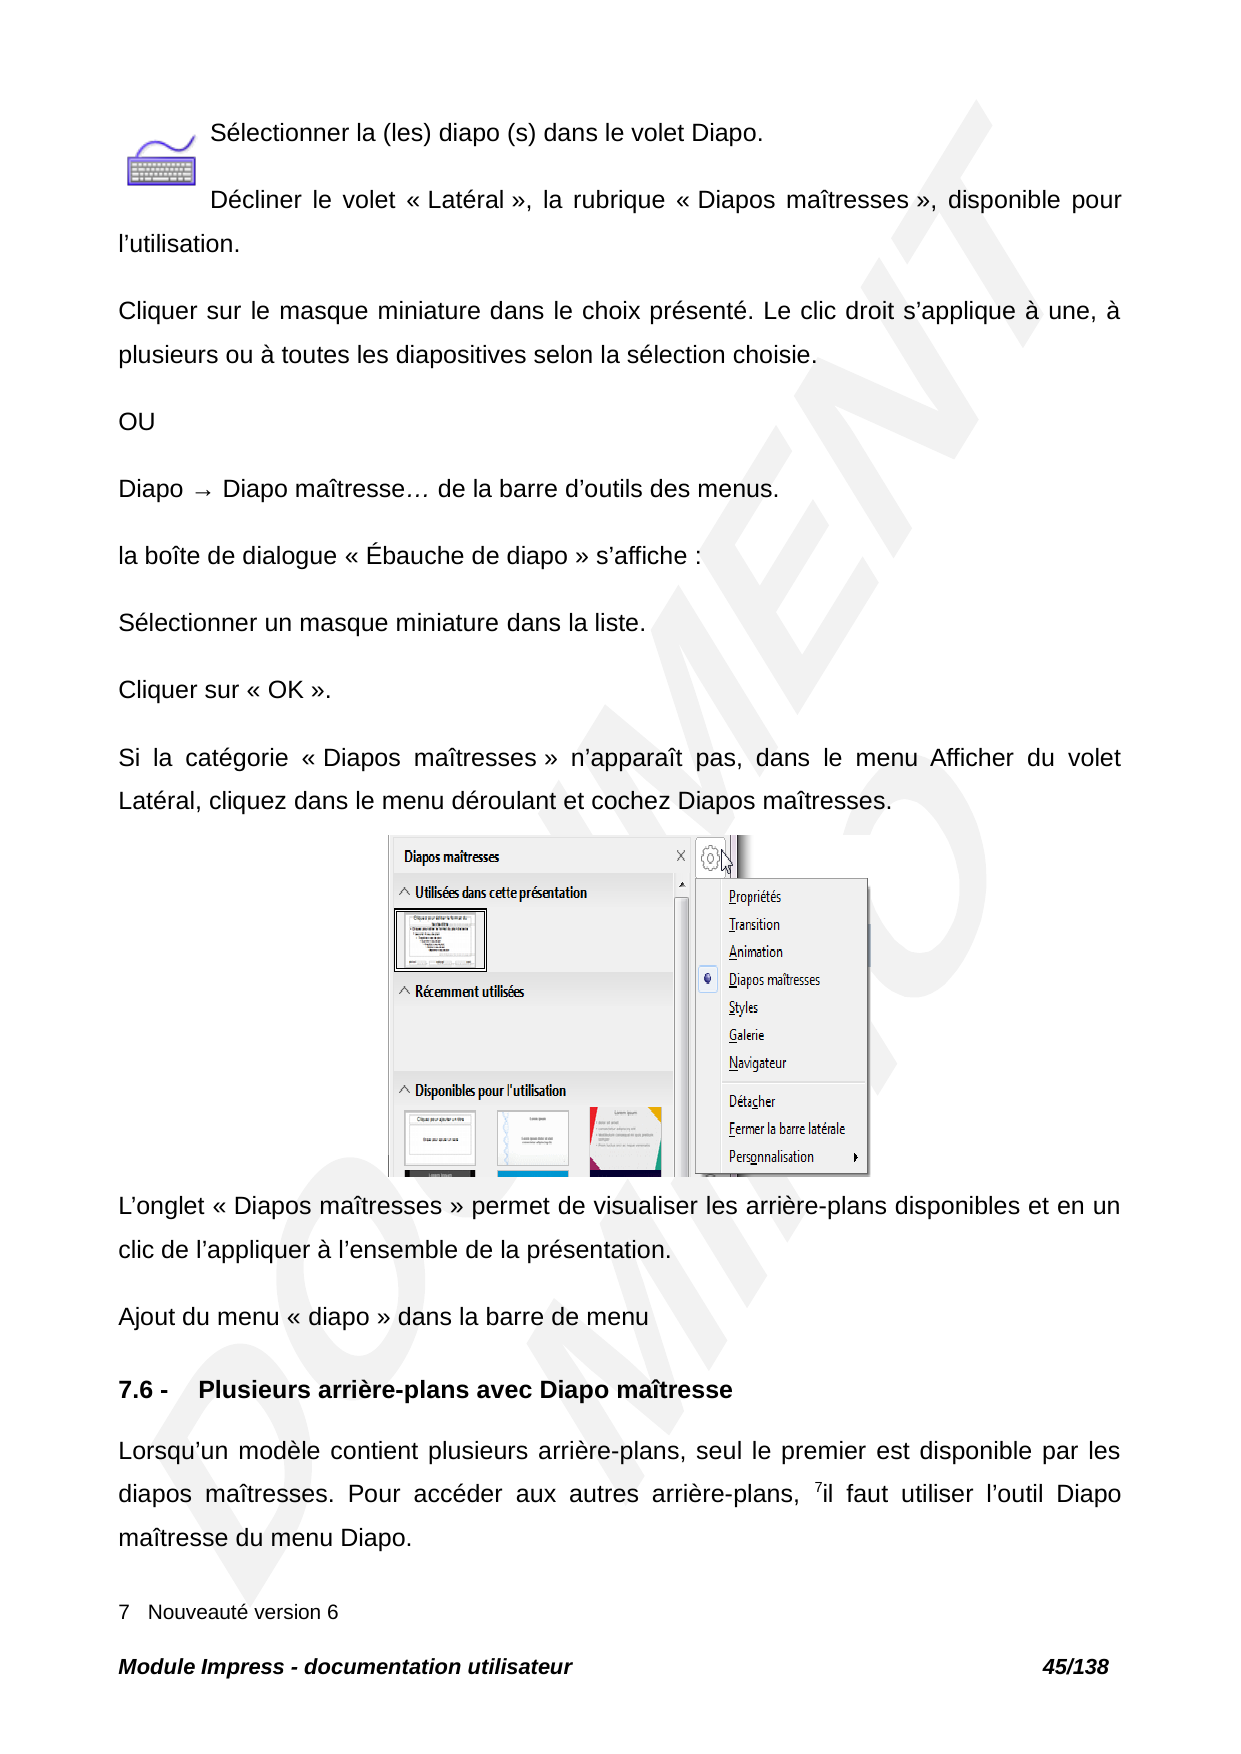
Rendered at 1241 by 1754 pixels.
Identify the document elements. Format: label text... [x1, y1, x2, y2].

text Sélectionner un masque miniature dans la liste. [118, 608, 1122, 637]
text Diapo → Diapo maîtresse… de la barre d’outils des menus. [118, 474, 1122, 503]
text Lorsqu’un modèle contient plusieurs arrière-plans, seul le premier est disponible par les diapos maîtresses. Pour accéder aux autres arrière-plans, il faut utiliser l’outil Diapo maîtresse du menu Diapo. [118, 1436, 1122, 1552]
text L’onglet « Diapos maîtresses » permet de visualiser les arrière-plans disponibles et en un clic de l’appliquer à l’ensemble de la présentation. [118, 853, 1122, 1264]
text Si la catégorie « Diapos maîtresses » n’apparaît pas, dans le menu Afficher du volet Latéral, cliquez dans le menu déroulant et cochez Diapos maîtresses. [118, 743, 1122, 815]
picture [388, 835, 871, 1177]
text Cliquer sur « OK ». [118, 675, 1122, 704]
text Ajout du menu « diapo » dans la barre de menu [118, 1302, 1122, 1331]
text Nouveauté version 6 [118, 1600, 1122, 1624]
text Cliquer sur le masque miniature dans le choix présenté. Le clic droit s’applique à une, à plusieurs ou à toutes les diapositives selon la sélection choisie. [118, 296, 1122, 368]
text Décliner le volet « Latéral », la rubrique « Diapos maîtresses », disponible pour l’utilisation. [118, 185, 1122, 258]
text OU [118, 407, 1122, 436]
text la boîte de dialogue « Ébauche de diapo » s’affiche : [118, 541, 1122, 570]
text Sélectionner la (les) diapo (s) dans le volet Diapo. [118, 118, 1122, 147]
picture [123, 124, 199, 200]
subtitle Plusieurs arrière-plans avec Diapo maîtresse [118, 1375, 1122, 1404]
